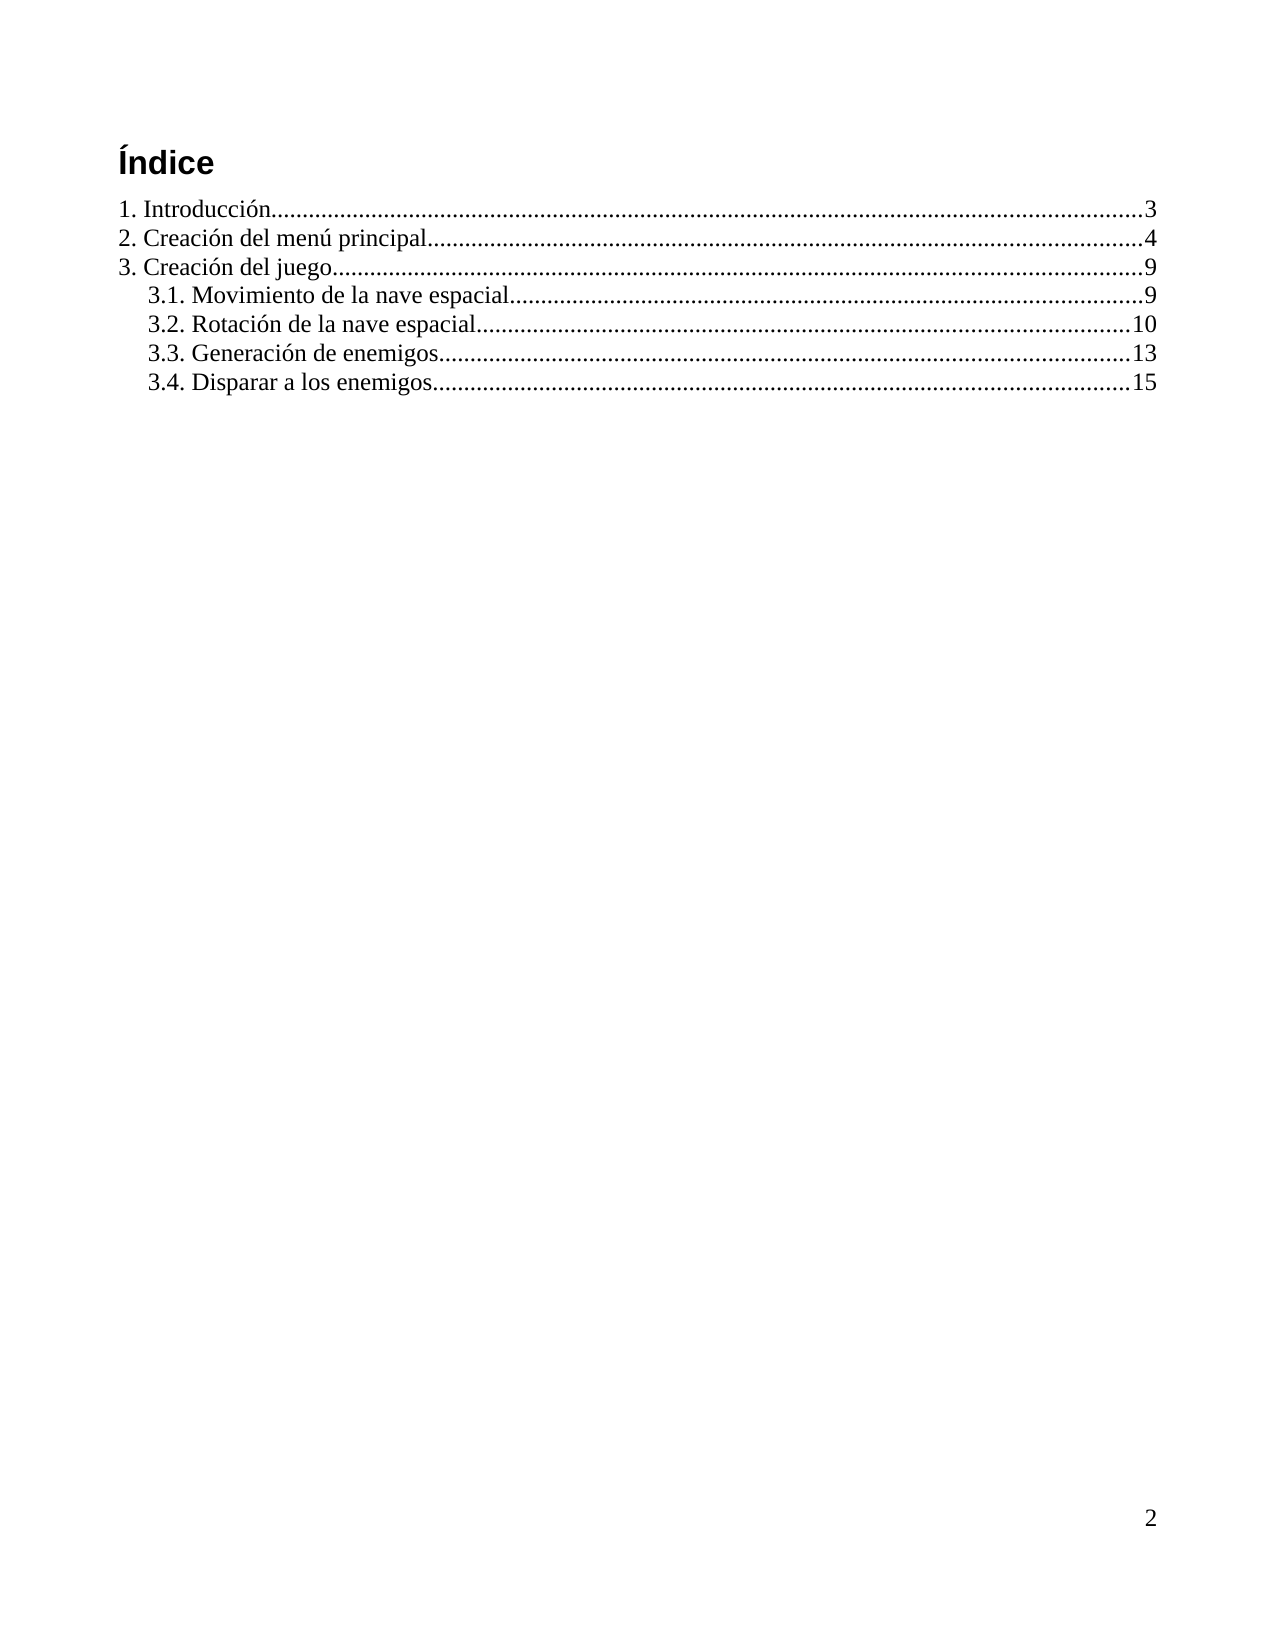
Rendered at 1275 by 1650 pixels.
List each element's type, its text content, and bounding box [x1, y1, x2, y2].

subtitle Índice [118, 143, 1157, 182]
text 3.1. Movimiento de la nave espacial 9 [148, 280, 1157, 309]
text 3. Creación del juego 9 [118, 252, 1157, 280]
text 3.4. Disparar a los enemigos 15 [148, 367, 1157, 395]
text 2. Creación del menú principal 4 [118, 223, 1157, 252]
text 1. Introducción 3 [118, 194, 1157, 223]
text 3.3. Generación de enemigos 13 [148, 338, 1157, 367]
text 3.2. Rotación de la nave espacial 10 [148, 309, 1157, 338]
